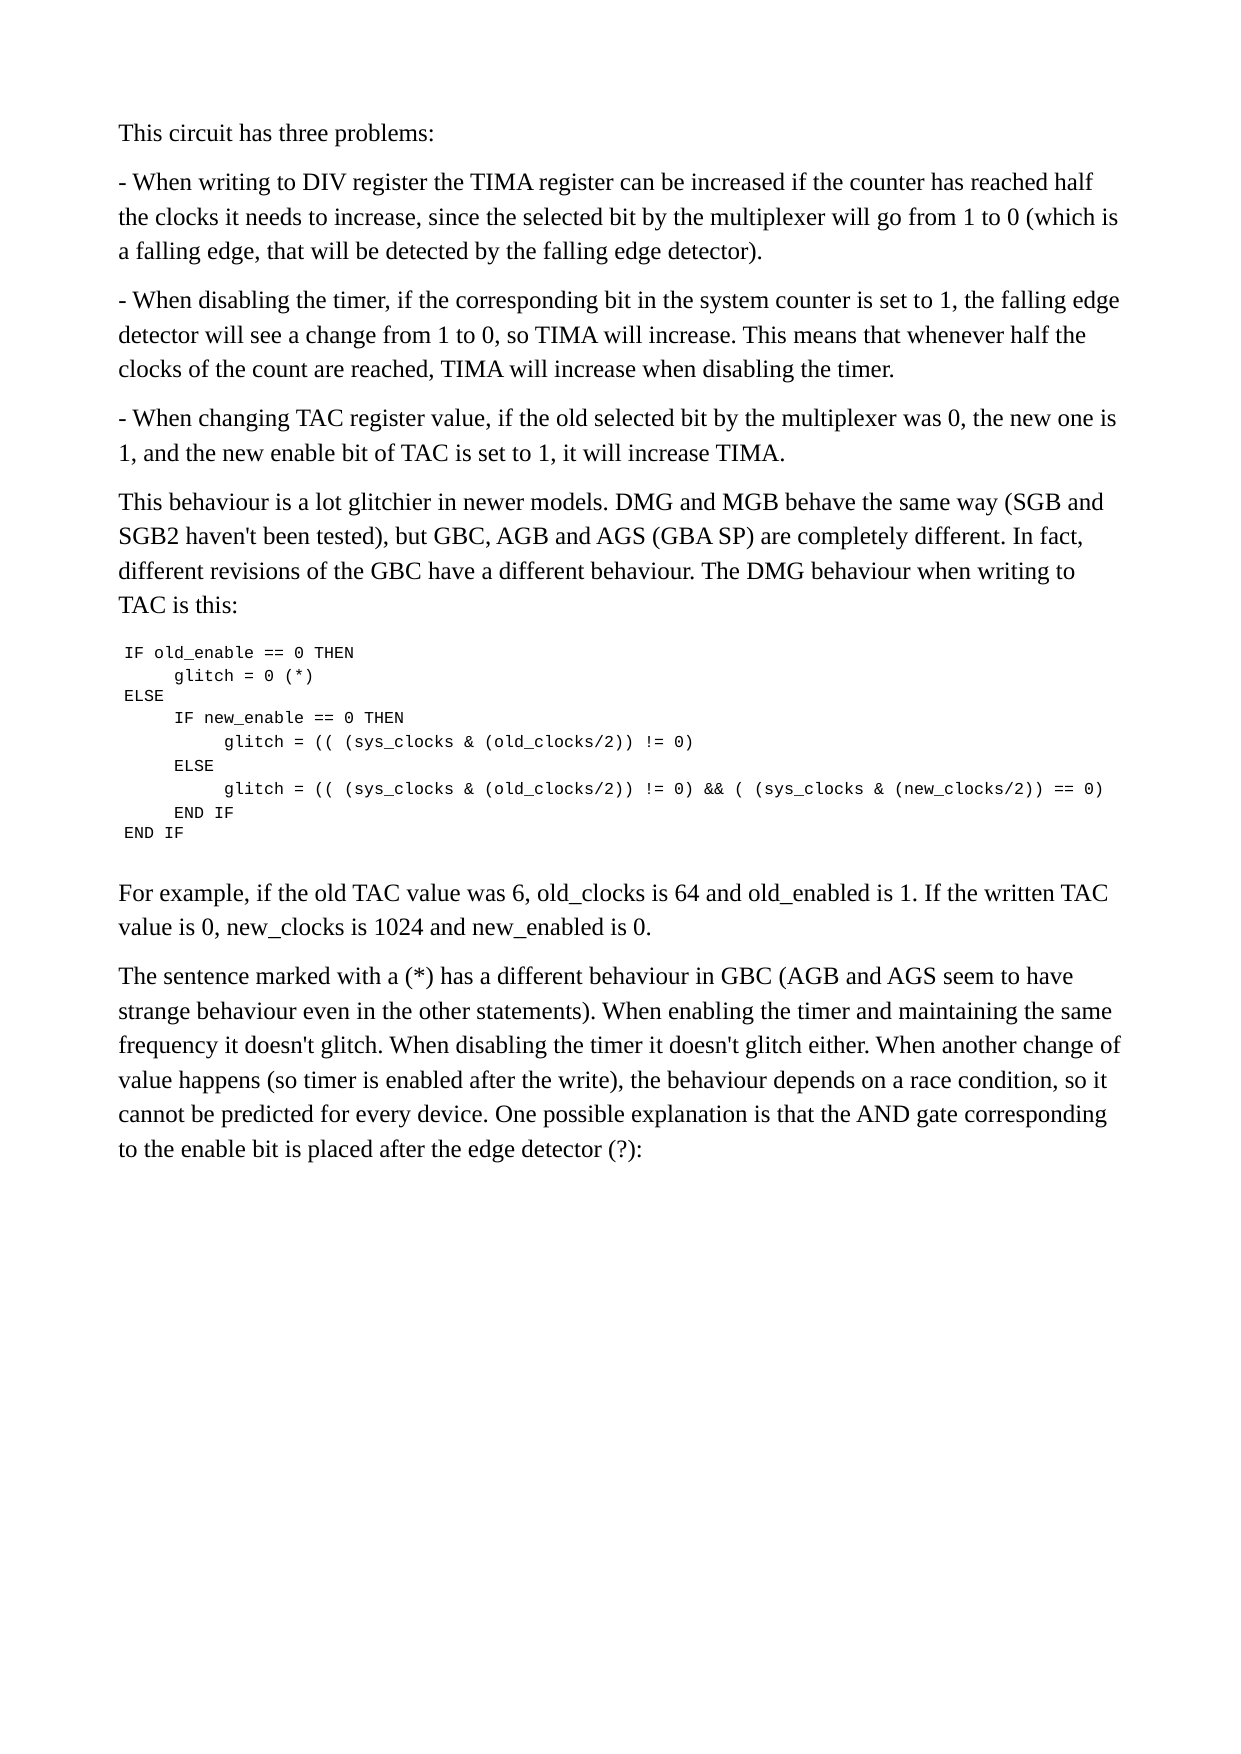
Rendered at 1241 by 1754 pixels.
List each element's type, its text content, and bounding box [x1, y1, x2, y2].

table_header IF old_enable == 0 THEN glitch = 0 (*) ELSE IF new_enable == 0 THEN glitch = (( (sys_clocks & (old_clocks/2)) != 0) ELSE glitch = (( (sys_clocks & (old_clocks/2)) != 0) && ( (sys_clocks & (new_clocks/2)) == 0) END IF END IF [118, 639, 1123, 849]
text - When writing to DIV register the TIMA register can be increased if the counter has reached half the clocks it needs to increase, since the selected bit by the multiplexer will go from 1 to 0 (which is a falling edge, that will be detected by the falling edge detector). [118, 167, 1122, 265]
text This behaviour is a lot glitchier in newer models. DMG and MGB behave the same way (SGB and SGB2 haven't been tested), but GBC, AGB and AGS (GBA SP) are completely different. In fact, different revisions of the GBC have a different behaviour. The DMG behaviour when writing to TAC is this: [118, 487, 1122, 619]
text - When changing TAC register value, if the old selected bit by the multiplexer was 0, the new one is 1, and the new enable bit of TAC is set to 1, it will increase TIMA. [118, 403, 1122, 466]
text This circuit has three problems: [118, 118, 1122, 147]
text The sentence marked with a (*) has a different behaviour in GBC (AGB and AGS seem to have strange behaviour even in the other statements). When enabling the timer and maintaining the same frequency it doesn't glitch. When disabling the timer it doesn't glitch either. When another change of value happens (so timer is enabled after the write), the behaviour depends on a race condition, so it cannot be predicted for every device. One possible explanation is that the AND gate corresponding to the enable bit is placed after the edge detector (?): [118, 961, 1122, 1163]
text For example, if the old TAC value was 6, old_clocks is 64 and old_enabled is 1. If the written TAC value is 0, new_clocks is 1024 and new_enabled is 0. [118, 878, 1122, 941]
text - When disabling the timer, if the corresponding bit in the system counter is set to 1, the falling edge detector will see a change from 1 to 0, so TIMA will increase. This means that whenever half the clocks of the count are reached, TIMA will increase when disabling the timer. [118, 285, 1122, 383]
